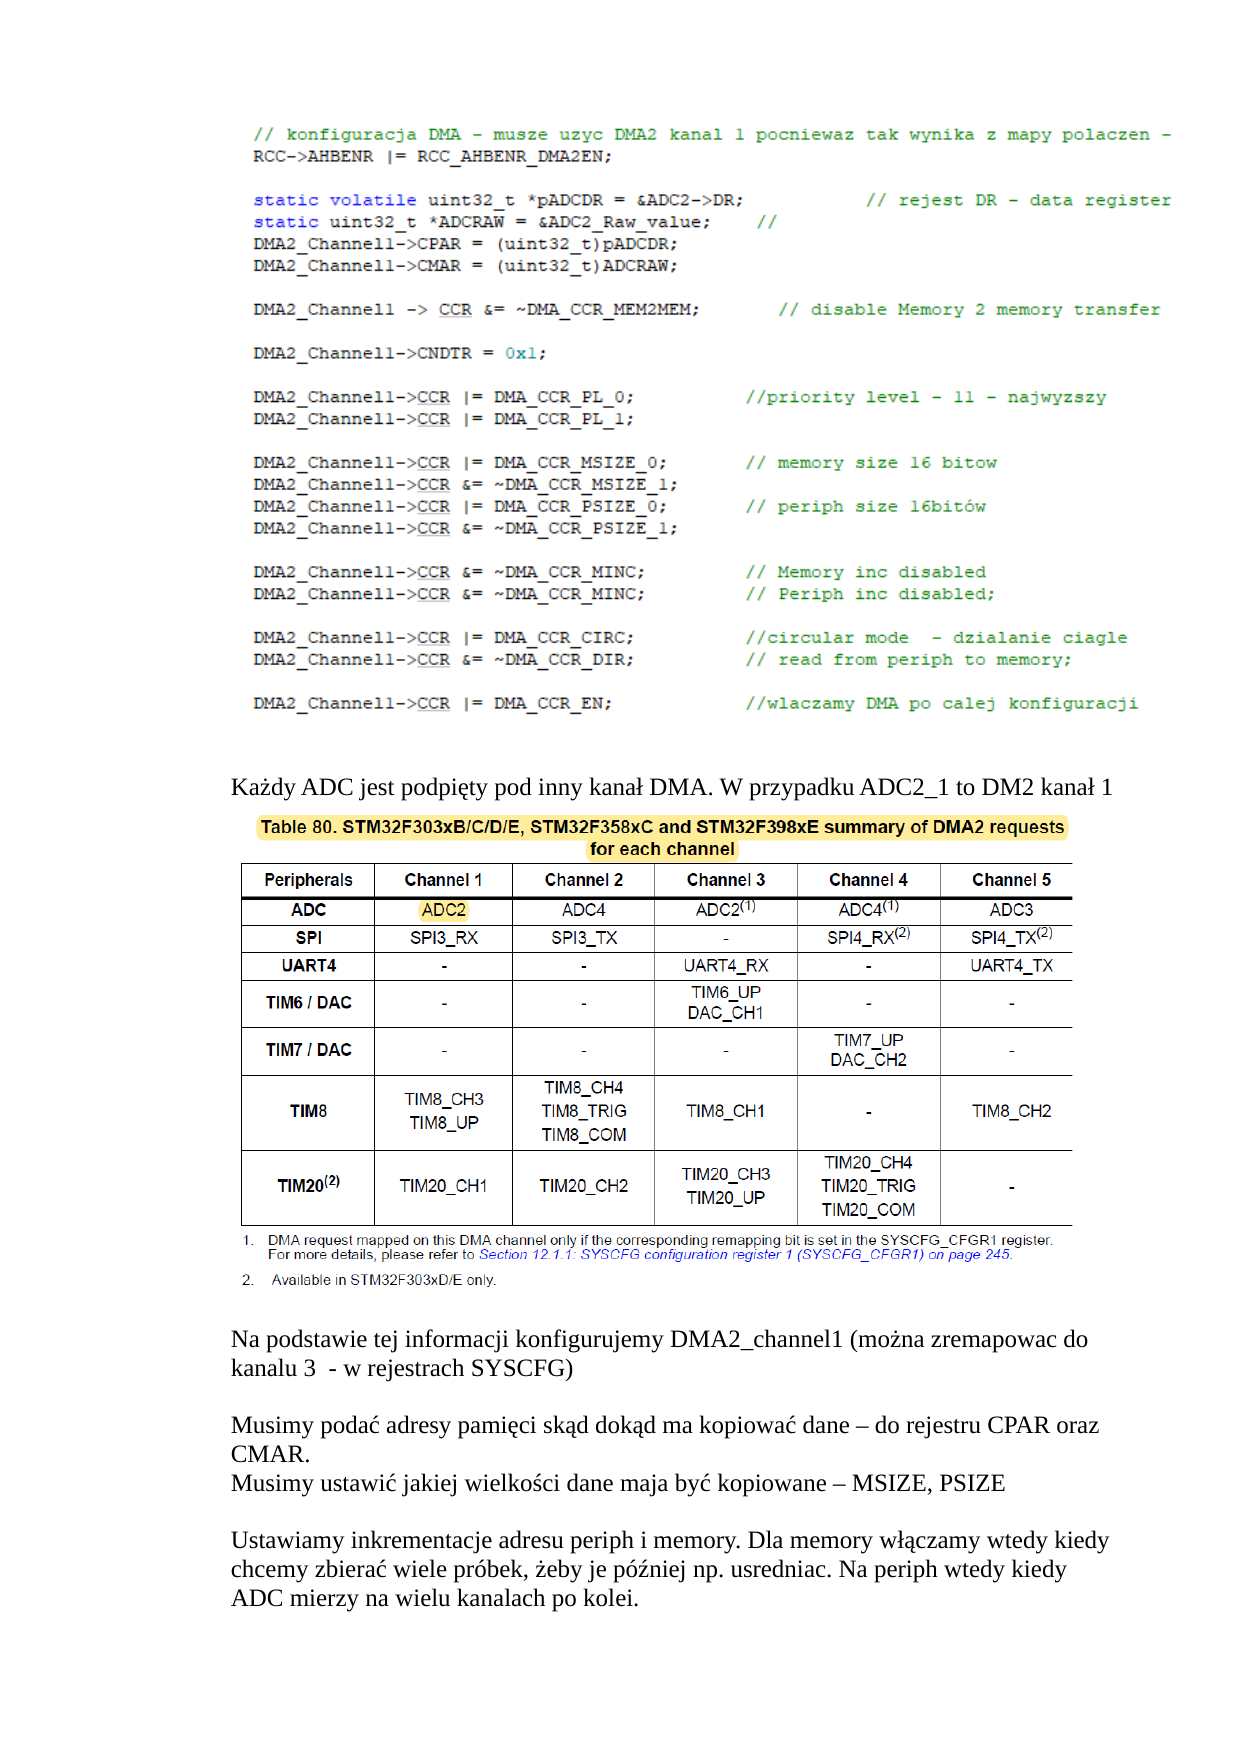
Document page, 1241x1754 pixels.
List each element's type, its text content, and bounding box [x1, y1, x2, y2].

text Ustawiamy inkrementacje adresu periph i memory. Dla memory włączamy wtedy kiedy chcemy zbierać wiele próbek, żeby je później np. usredniac. Na periph wtedy kiedy ADC mierzy na wielu kanalach po kolei. [231, 1525, 1122, 1611]
text Na podstawie tej informacji konfigurujemy DMA2_channel1 (można zremapowac do kanalu 3 - w rejestrach SYSCFG) [231, 1324, 1122, 1381]
text Musimy ustawić jakiej wielkości dane maja być kopiowane – MSIZE, PSIZE [231, 1468, 1122, 1496]
text Każdy ADC jest podpięty pod inny kanał DMA. W przypadku ADC2_1 to DM2 kanał 1 [231, 773, 1122, 801]
text Musimy podać adresy pamięci skąd dokąd ma kopiować dane – do rejestru CPAR oraz CMAR. [231, 1410, 1122, 1468]
